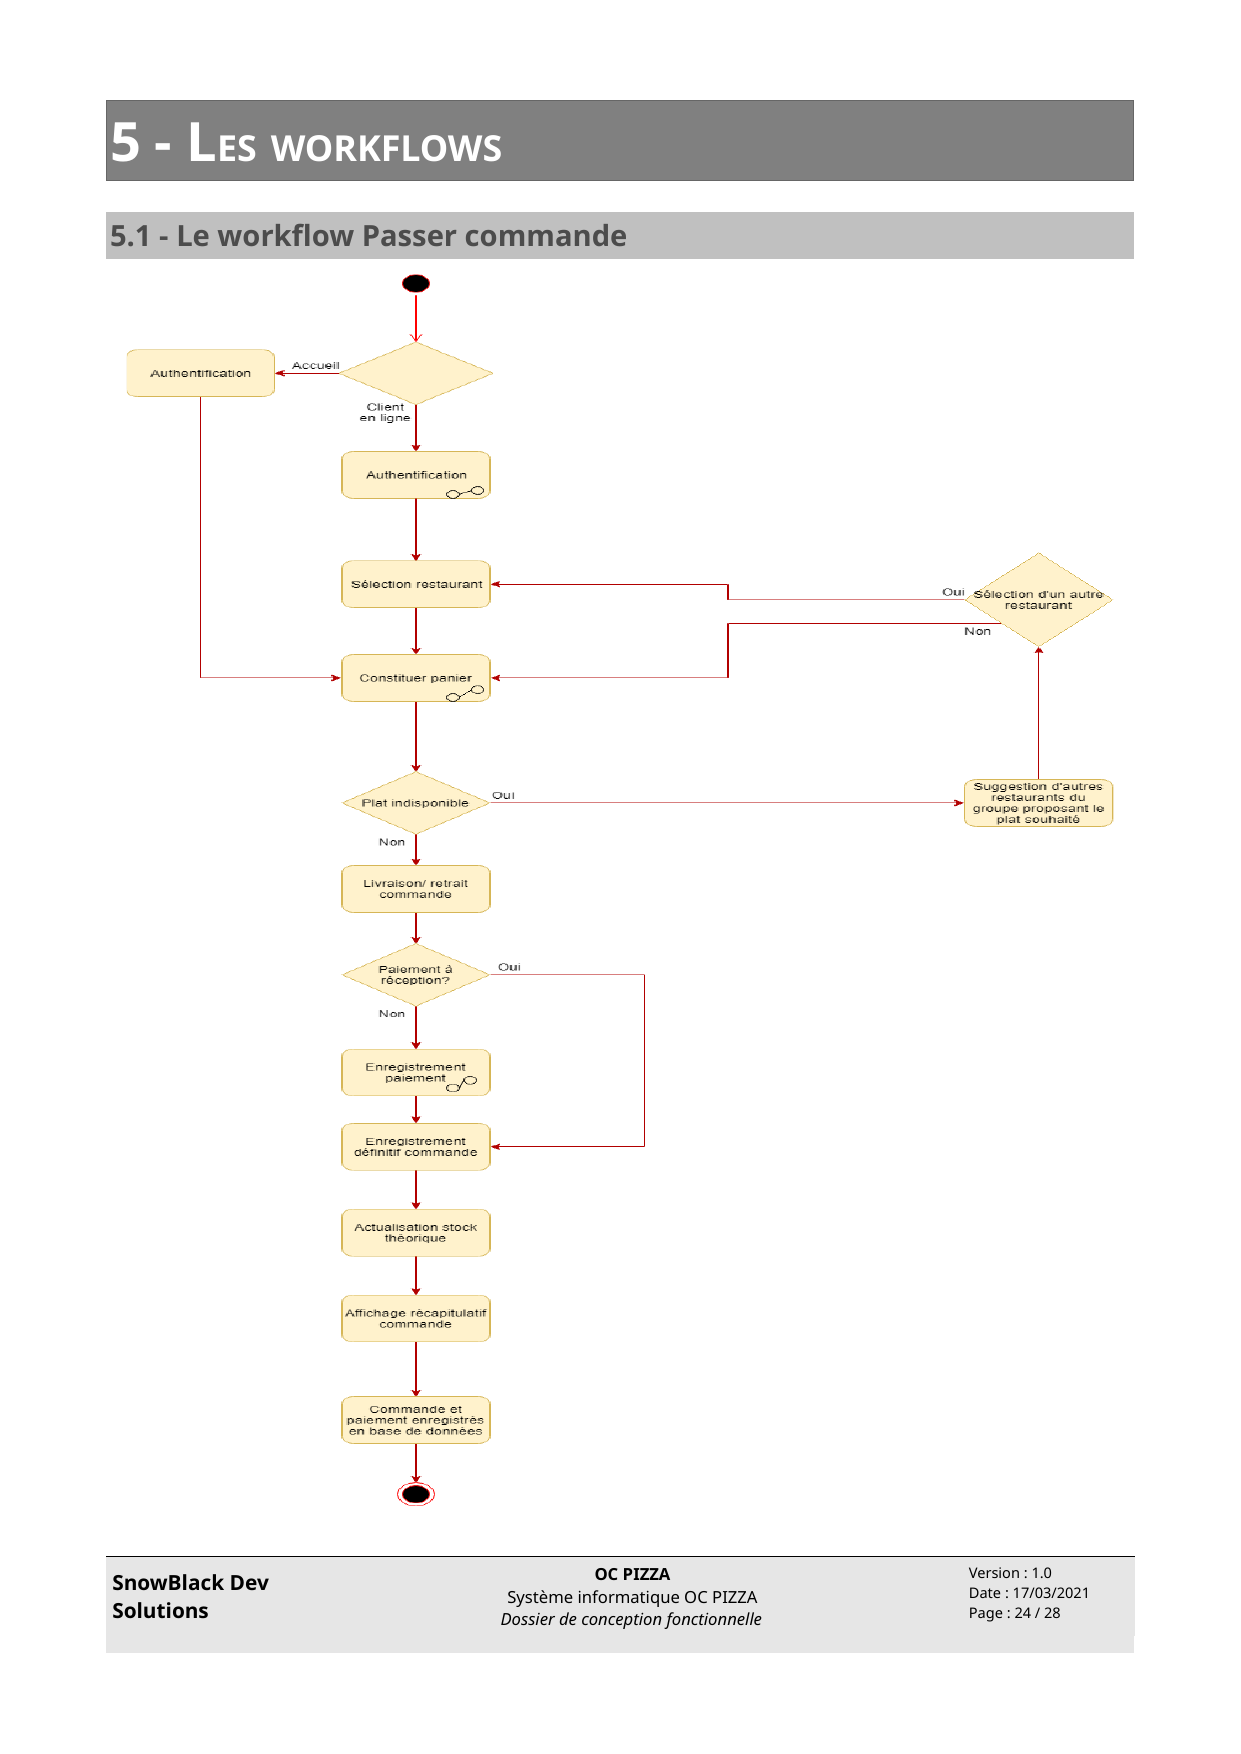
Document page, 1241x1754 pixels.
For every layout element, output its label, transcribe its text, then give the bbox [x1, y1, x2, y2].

subtitle Le workflow Passer commande [107, 213, 1133, 258]
subtitle Les workflows [107, 101, 1133, 180]
picture [126, 271, 1114, 1506]
